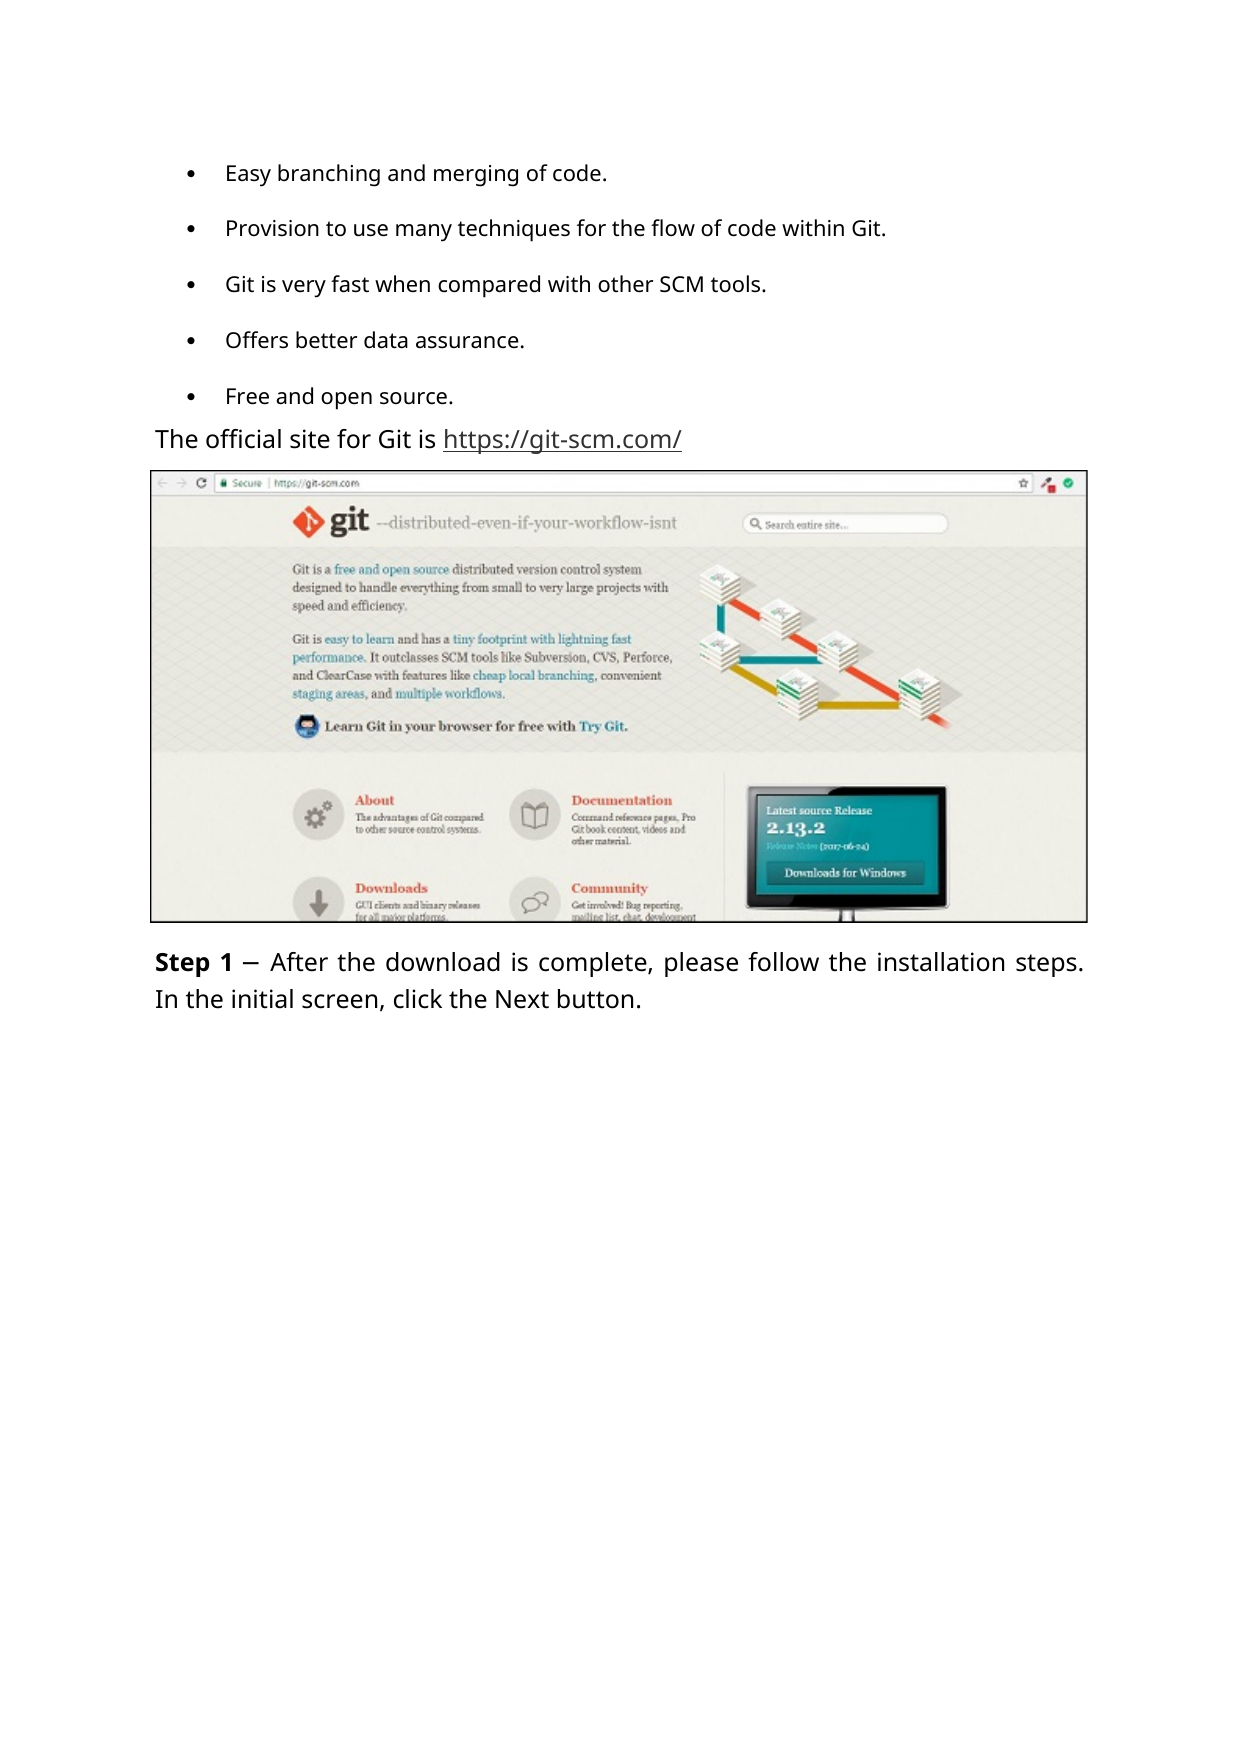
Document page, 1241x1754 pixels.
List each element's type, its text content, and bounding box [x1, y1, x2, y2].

list Provision to use many techniques for the flow of code within Git. [187, 206, 1090, 243]
list Easy branching and merging of code. [187, 150, 1090, 187]
list Offers better data assurance. [187, 317, 1090, 355]
text The official site for Git is https://git-scm.com/ [155, 418, 1085, 456]
list Git is very fast when compared with other SCM tools. [187, 261, 1090, 299]
list Free and open source. [187, 373, 1090, 410]
text Step 1 − After the download is complete, please follow the installation steps. In the initial screen, click the Next button. [155, 941, 1085, 1016]
